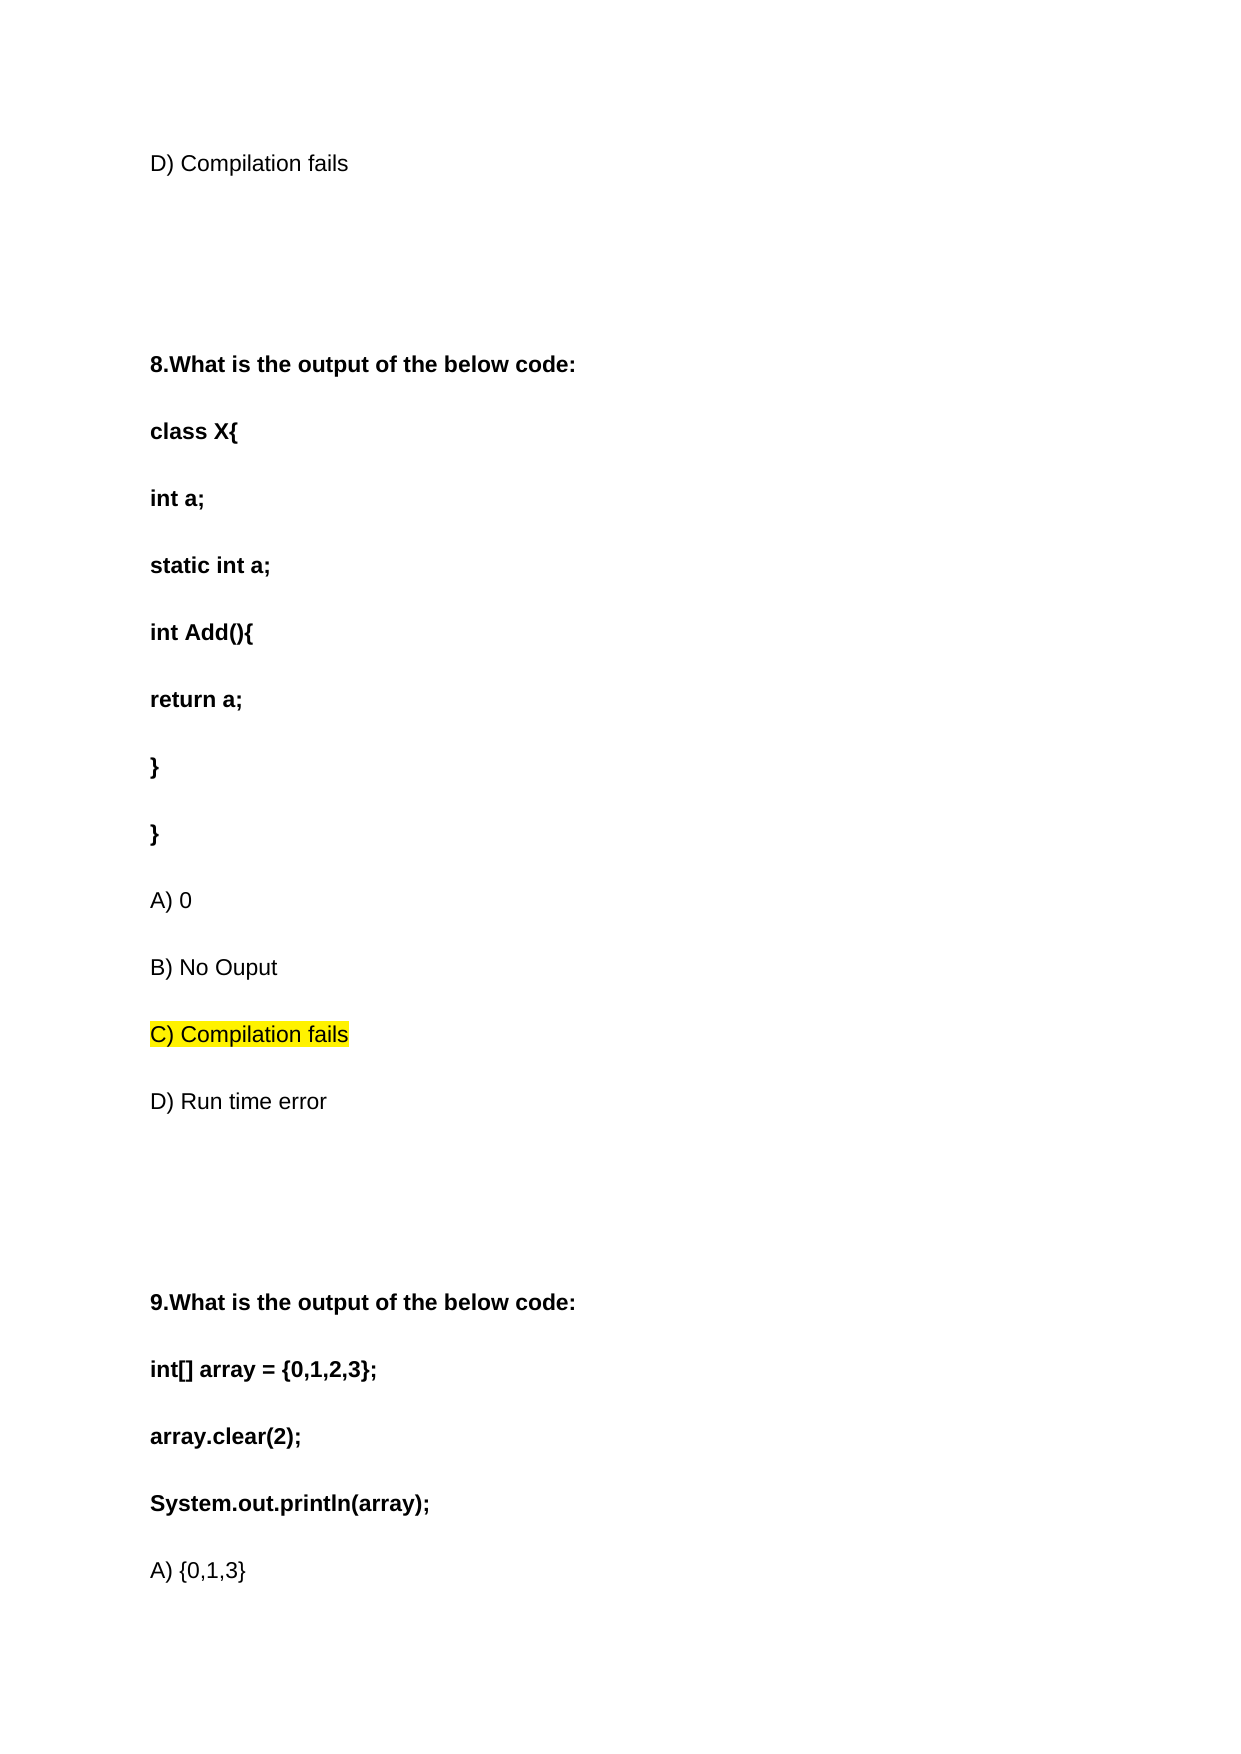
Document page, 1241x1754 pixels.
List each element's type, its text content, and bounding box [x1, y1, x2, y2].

text B) No Ouput [150, 954, 1090, 980]
text System.out.println(array); [150, 1489, 1090, 1516]
text int Add(){ [150, 619, 1090, 645]
text 9.What is the output of the below code: [150, 1289, 1090, 1315]
text 8.What is the output of the below code: [150, 351, 1090, 377]
text D) Run time error [150, 1088, 1090, 1114]
text static int a; [150, 552, 1090, 578]
text int a; [150, 485, 1090, 511]
text return a; [150, 686, 1090, 712]
text A) 0 [150, 887, 1090, 913]
text class X{ [150, 418, 1090, 444]
text array.clear(2); [150, 1423, 1090, 1449]
text } [150, 820, 1090, 846]
text int[] array = {0,1,2,3}; [150, 1356, 1090, 1382]
text } [150, 753, 1090, 779]
text C) Compilation fails [150, 1021, 1090, 1047]
text A) {0,1,3} [150, 1557, 1090, 1583]
text D) Compilation fails [150, 150, 1090, 176]
